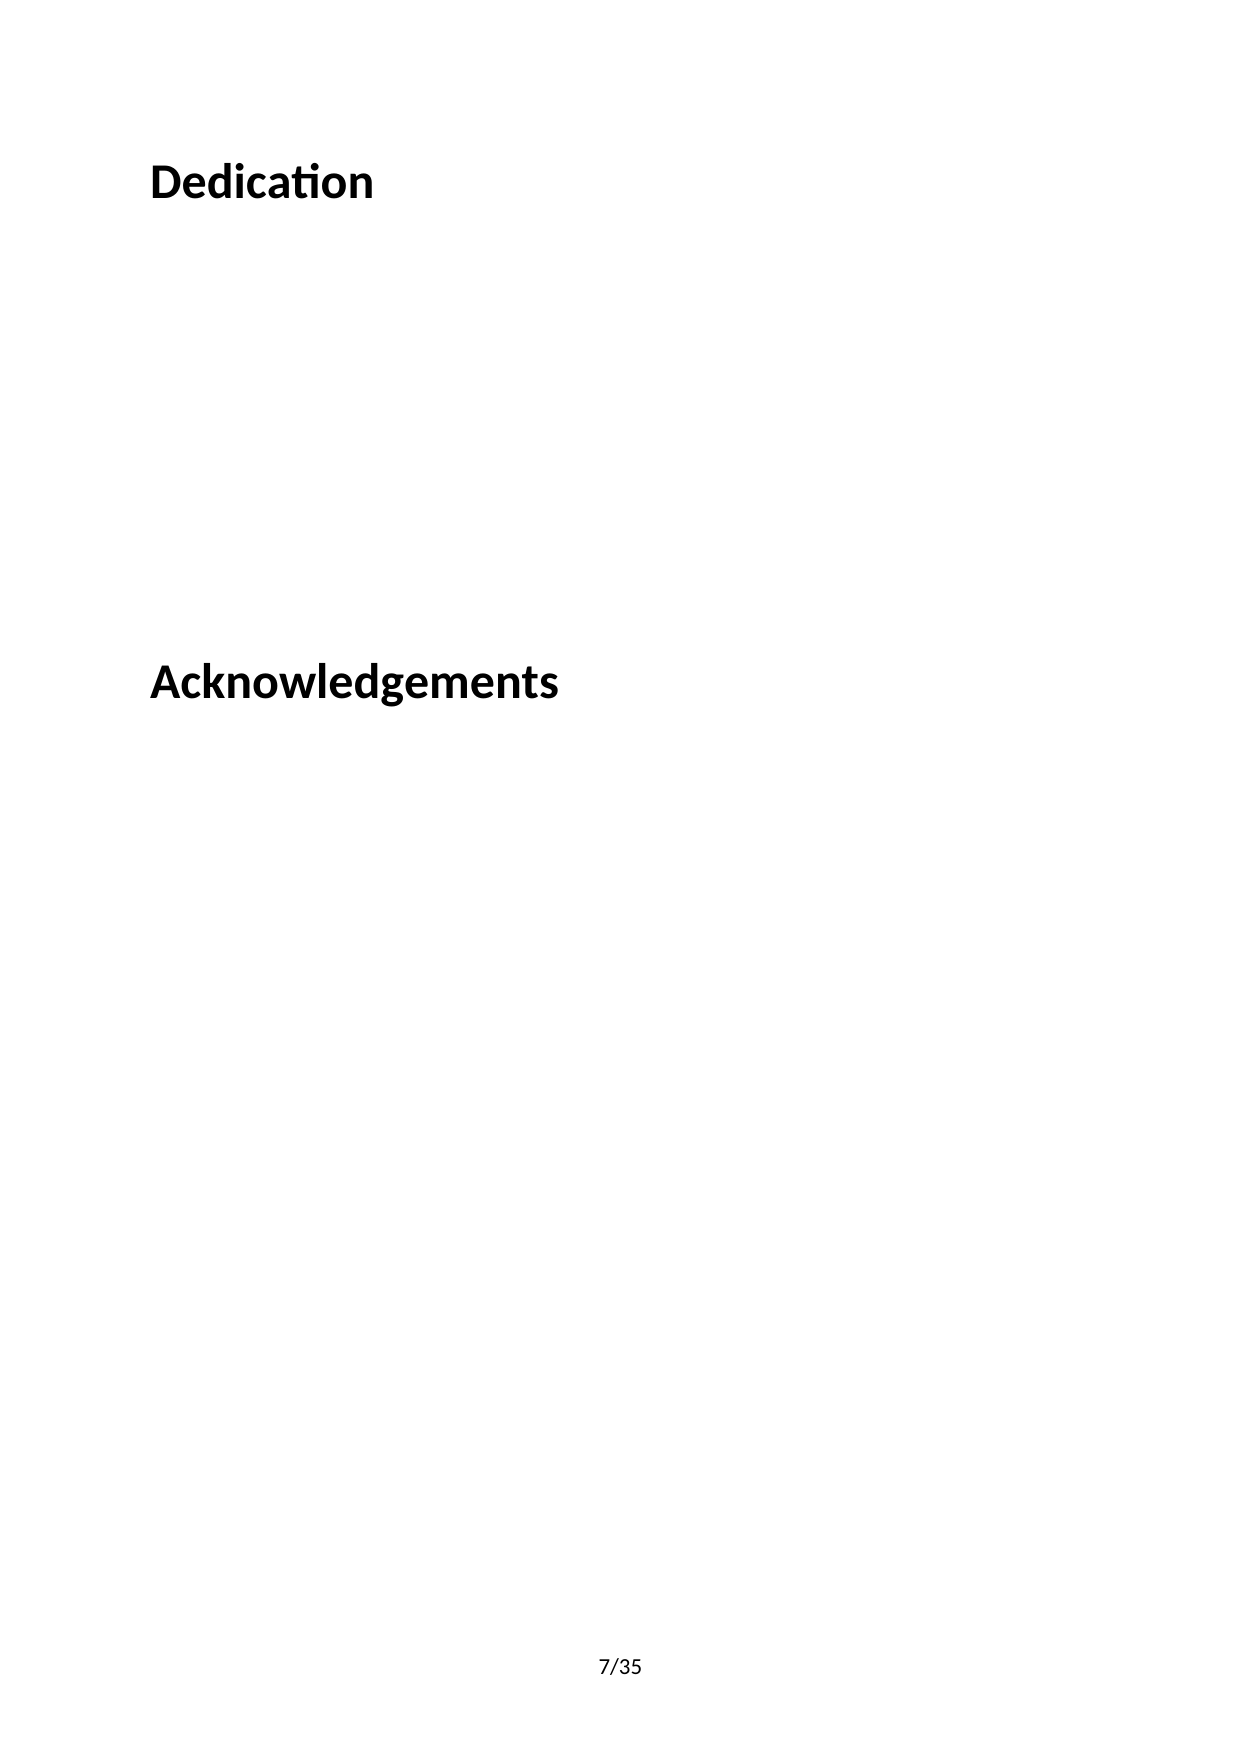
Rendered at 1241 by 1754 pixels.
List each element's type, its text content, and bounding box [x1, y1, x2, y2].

subtitle Acknowledgements [150, 649, 1090, 711]
subtitle Dedication [150, 150, 1090, 211]
